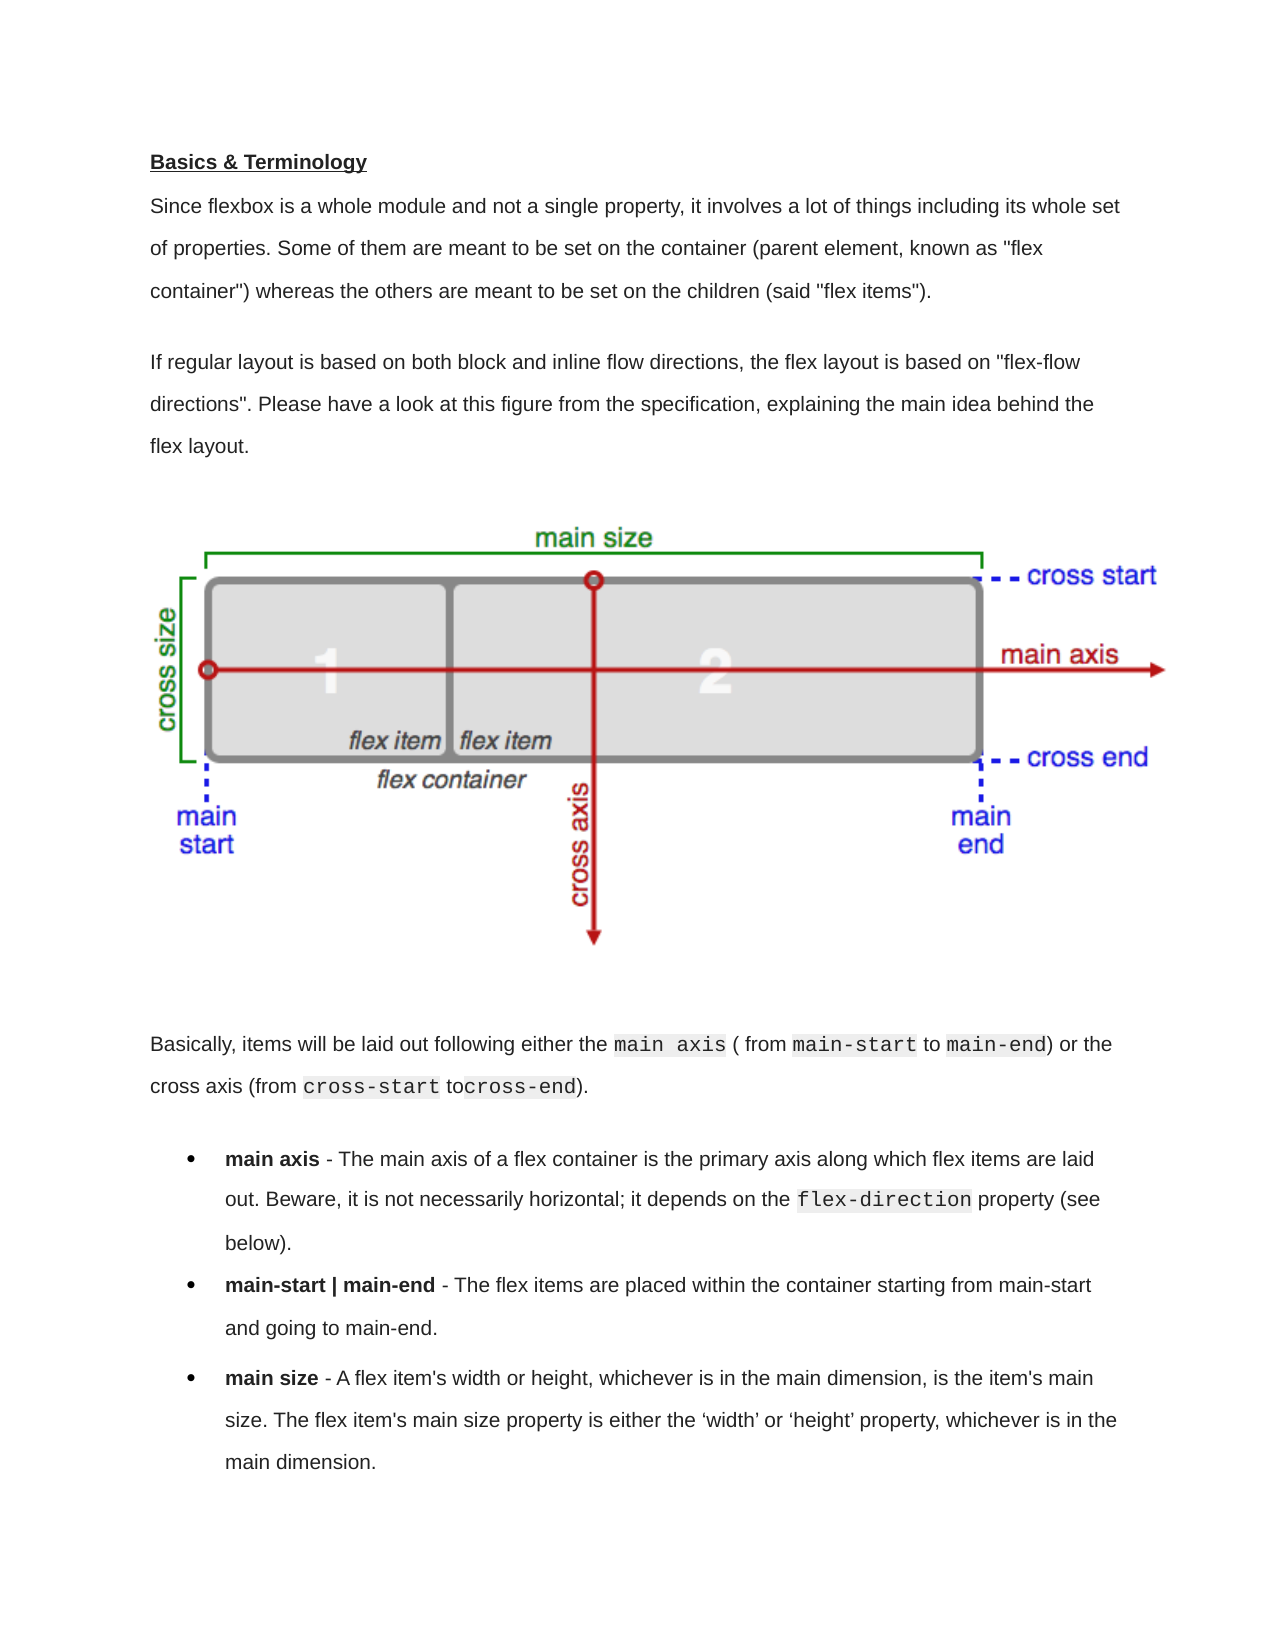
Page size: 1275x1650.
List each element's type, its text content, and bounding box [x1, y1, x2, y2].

list main-start | main-end - The flex items are placed within the container starting from main-start and going to main-end. [187, 1255, 1125, 1339]
list main axis - The main axis of a flex container is the primary axis along which flex items are laid out. Beware, it is not necessarily horizontal; it depends on the flex-direction property (see below). [187, 1128, 1125, 1255]
text Since flexbox is a whole module and not a single property, it involves a lot of things including its whole set of properties. Some of them are meant to be set on the container (parent element, known as "flex container") whereas the others are meant to be set on the children (said "flex items"). [150, 176, 1125, 302]
picture [150, 524, 1177, 961]
subtitle Basics & Terminology [150, 150, 1125, 174]
text If regular layout is based on both block and inline flow directions, the flex layout is based on "flex-flow directions". Please have a look at this figure from the specification, explaining the main idea behind the flex layout. [150, 332, 1125, 458]
list main size - A flex item's width or height, whichever is in the main dimension, is the item's main size. The flex item's main size property is either the ‘width’ or ‘height’ property, whichever is in the main dimension. [187, 1347, 1125, 1474]
text Basically, items will be laid out following either the main axis ( from main-start to main-end) or the cross axis (from cross-start tocross-end). [150, 1015, 1125, 1099]
